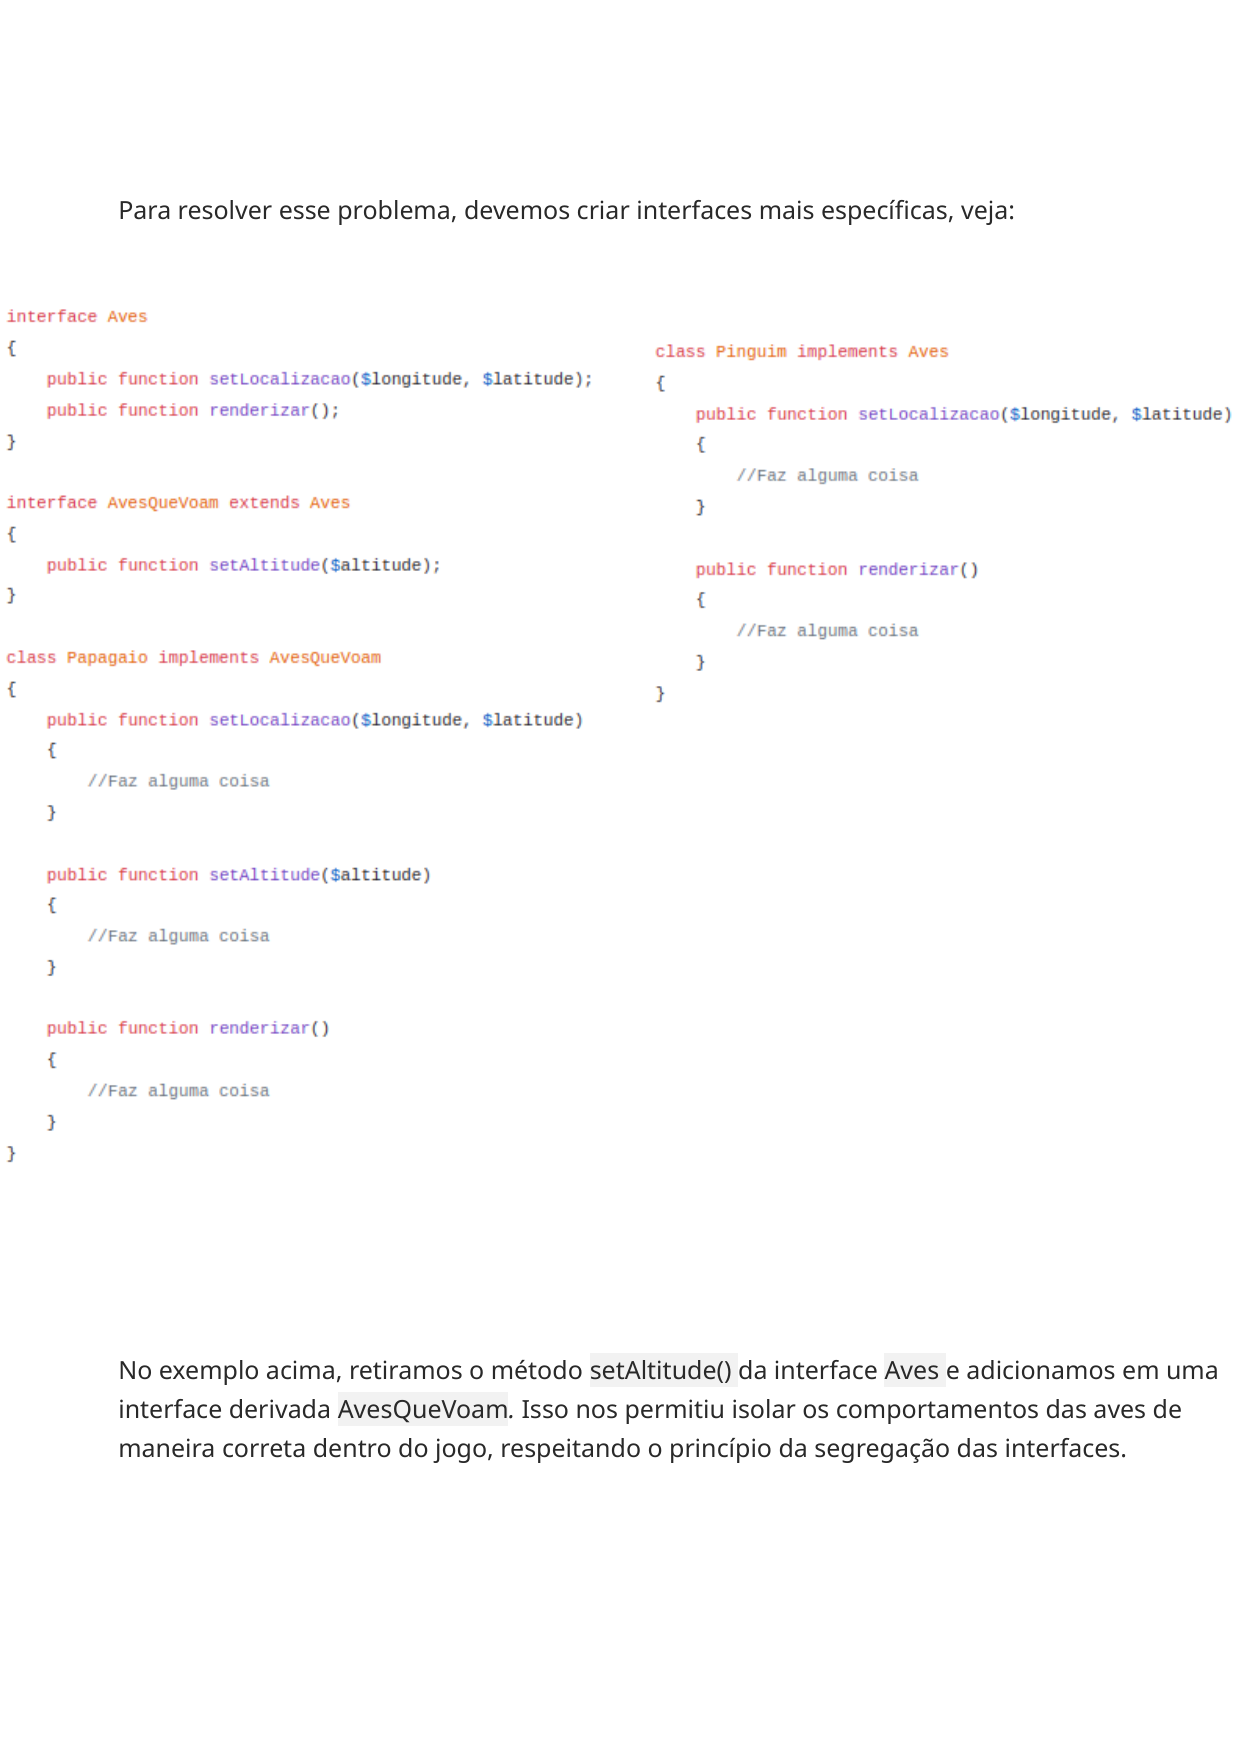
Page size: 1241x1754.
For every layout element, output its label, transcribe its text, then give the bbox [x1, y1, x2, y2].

picture [2, 305, 603, 1170]
picture [651, 341, 1240, 707]
text Para resolver esse problema, devemos criar interfaces mais específicas, veja: [118, 176, 1163, 226]
text No exemplo acima, retiramos o método setAltitude() da interface Aves e adicionamos em uma interface derivada AvesQueVoam. Isso nos permitiu isolar os comportamentos das aves de maneira correta dentro do jogo, respeitando o princípio da segregação das interfaces. [118, 1353, 1222, 1465]
